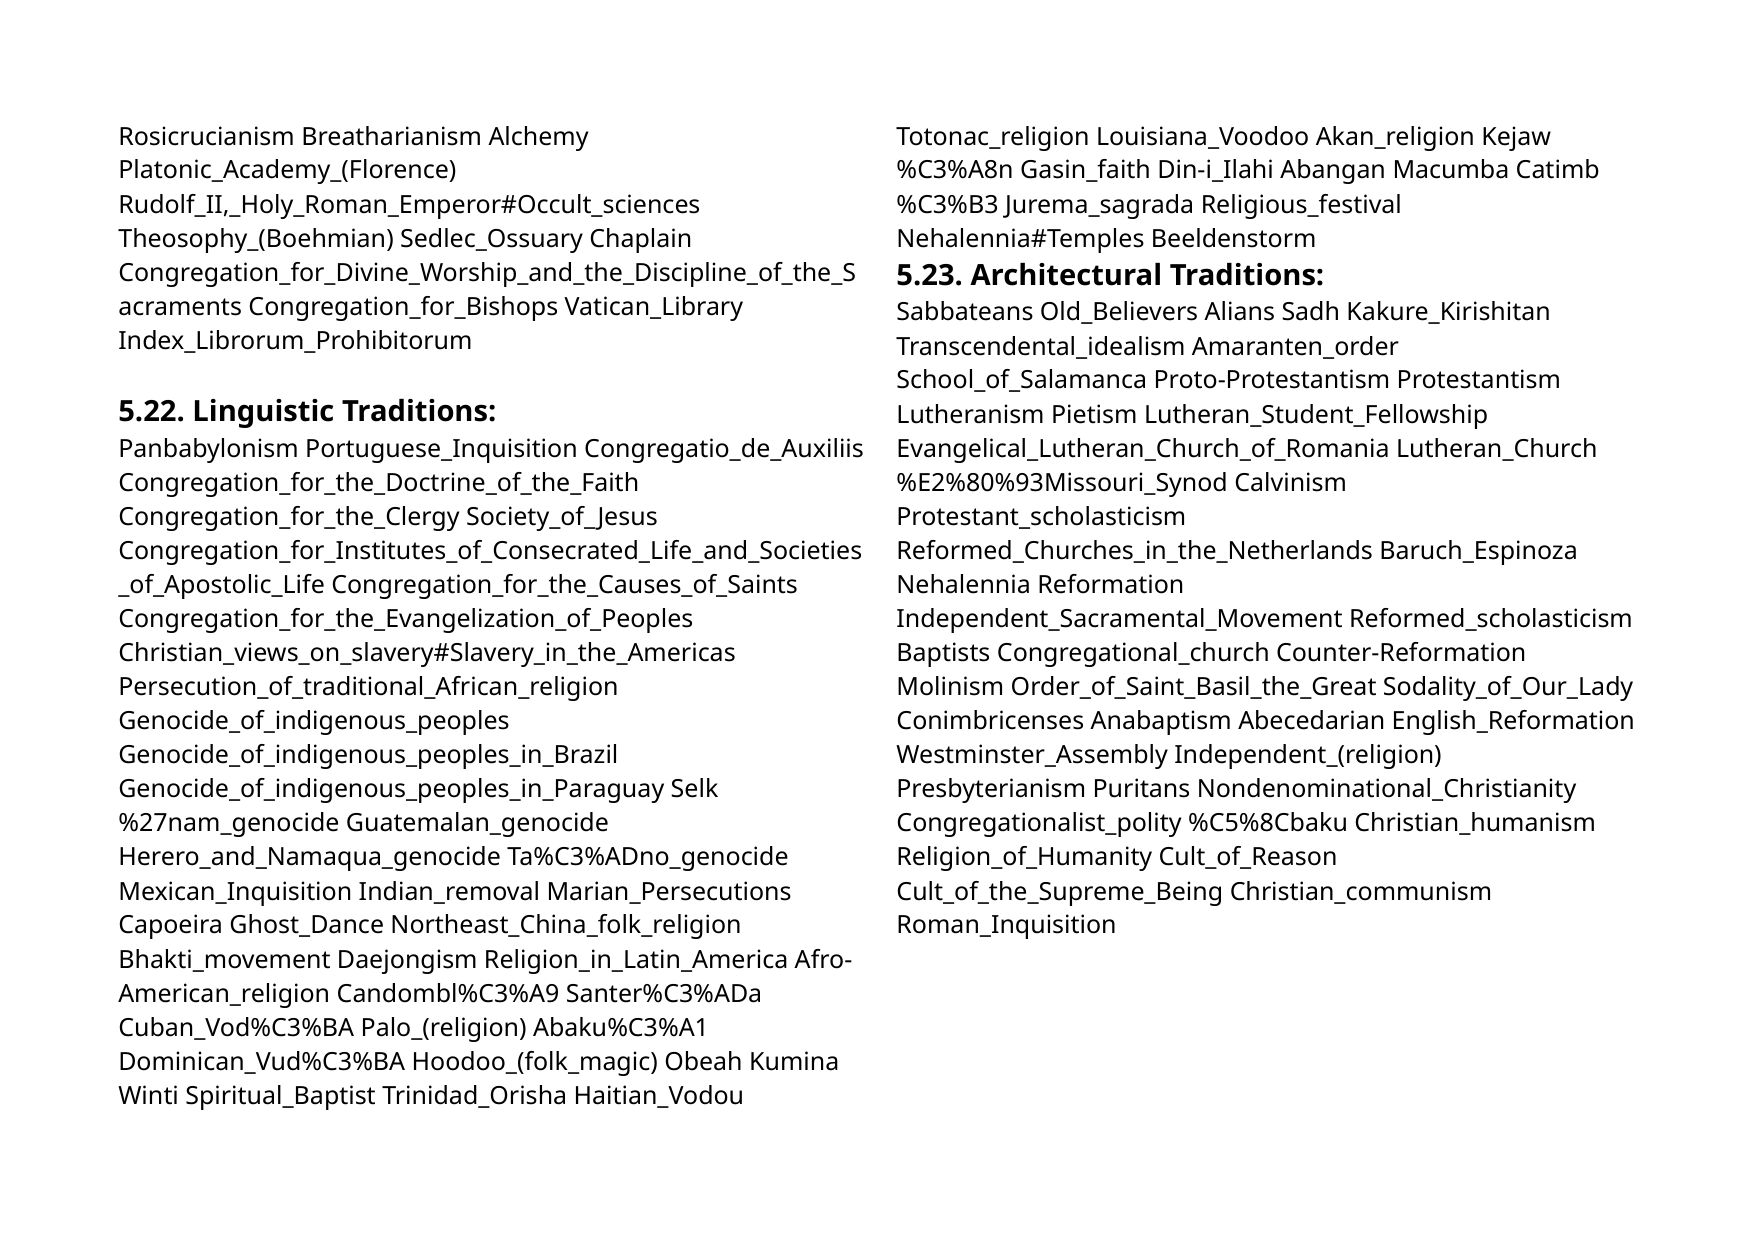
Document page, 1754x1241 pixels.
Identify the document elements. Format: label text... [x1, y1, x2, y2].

text Totonac_religion Louisiana_Voodoo Akan_religion Kejaw%C3%A8n Gasin_faith Din-i_Ilahi Abangan Macumba Catimb%C3%B3 Jurema_sagrada Religious_festival Nehalennia#Temples Beeldenstorm [896, 118, 1636, 254]
text Rosicrucianism Breatharianism Alchemy Platonic_Academy_(Florence) Rudolf_II,_Holy_Roman_Emperor#Occult_sciences Theosophy_(Boehmian) Sedlec_Ossuary Chaplain Congregation_for_Divine_Worship_and_the_Discipline_of_the_Sacraments Congregation_for_Bishops Vatican_Library Index_Librorum_Prohibitorum [118, 118, 868, 357]
text 5.22. Linguistic Traditions: [118, 391, 868, 430]
text Sabbateans Old_Believers Alians Sadh Kakure_Kirishitan Transcendental_idealism Amaranten_order School_of_Salamanca Proto-Protestantism Protestantism Lutheranism Pietism Lutheran_Student_Fellowship Evangelical_Lutheran_Church_of_Romania Lutheran_Church%E2%80%93Missouri_Synod Calvinism Protestant_scholasticism Reformed_Churches_in_the_Netherlands Baruch_Espinoza Nehalennia Reformation Independent_Sacramental_Movement Reformed_scholasticism Baptists Congregational_church Counter-Reformation Molinism Order_of_Saint_Basil_the_Great Sodality_of_Our_Lady Conimbricenses Anabaptism Abecedarian English_Reformation Westminster_Assembly Independent_(religion) Presbyterianism Puritans Nondenominational_Christianity Congregationalist_polity %C5%8Cbaku Christian_humanism Religion_of_Humanity Cult_of_Reason Cult_of_the_Supreme_Being Christian_communism Roman_Inquisition [896, 294, 1636, 941]
text Panbabylonism Portuguese_Inquisition Congregatio_de_Auxiliis Congregation_for_the_Doctrine_of_the_Faith Congregation_for_the_Clergy Society_of_Jesus Congregation_for_Institutes_of_Consecrated_Life_and_Societies_of_Apostolic_Life Congregation_for_the_Causes_of_Saints Congregation_for_the_Evangelization_of_Peoples Christian_views_on_slavery#Slavery_in_the_Americas Persecution_of_traditional_African_religion Genocide_of_indigenous_peoples Genocide_of_indigenous_peoples_in_Brazil Genocide_of_indigenous_peoples_in_Paraguay Selk%27nam_genocide Guatemalan_genocide Herero_and_Namaqua_genocide Ta%C3%ADno_genocide Mexican_Inquisition Indian_removal Marian_Persecutions Capoeira Ghost_Dance Northeast_China_folk_religion Bhakti_movement Daejongism Religion_in_Latin_America Afro-American_religion Candombl%C3%A9 Santer%C3%ADa Cuban_Vod%C3%BA Palo_(religion) Abaku%C3%A1 Dominican_Vud%C3%BA Hoodoo_(folk_magic) Obeah Kumina Winti Spiritual_Baptist Trinidad_Orisha Haitian_Vodou [118, 430, 868, 1112]
text 5.23. Architectural Traditions: [896, 254, 1636, 294]
